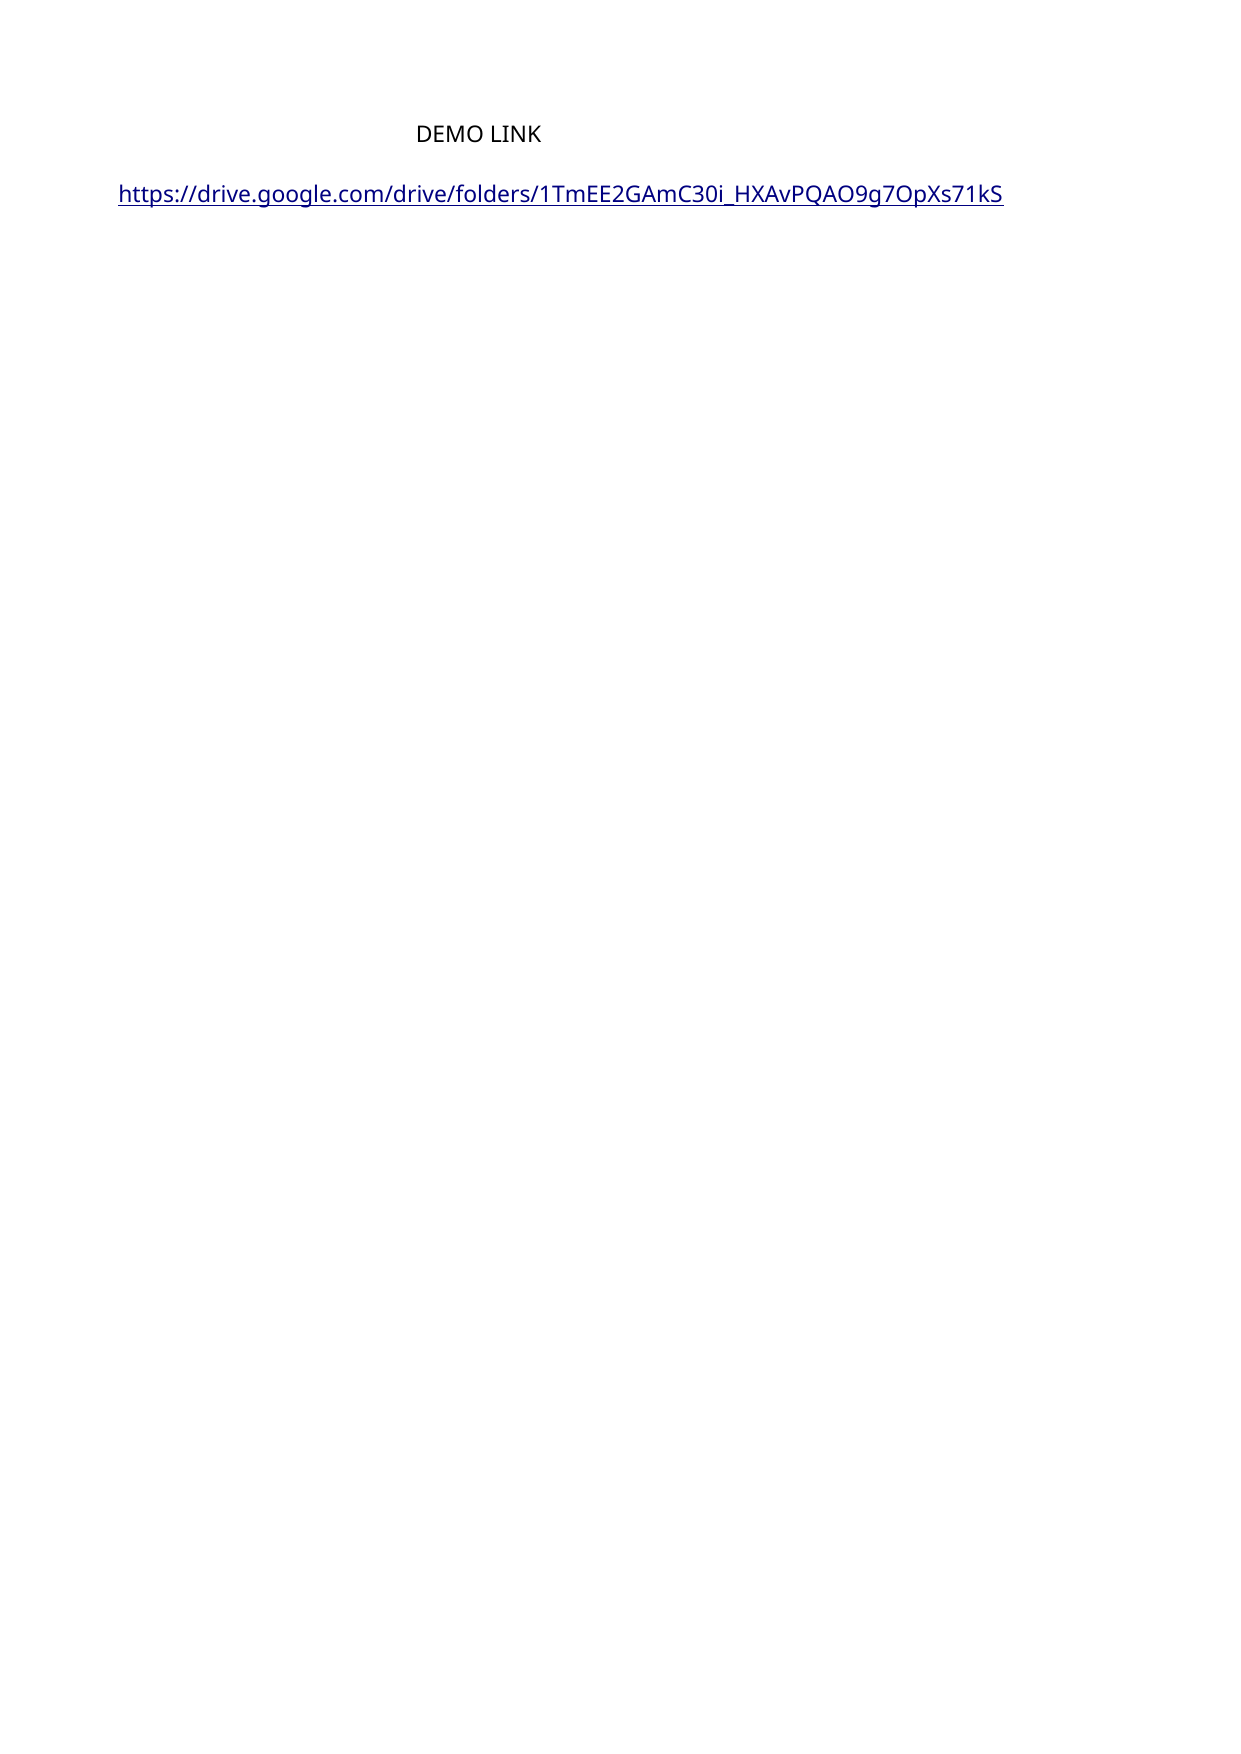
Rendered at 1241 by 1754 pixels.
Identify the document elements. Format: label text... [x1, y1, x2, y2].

text DEMO LINK [118, 118, 1122, 149]
text https://drive.google.com/drive/folders/1TmEE2GAmC30i_HXAvPQAO9g7OpXs71kS [118, 178, 1122, 209]
